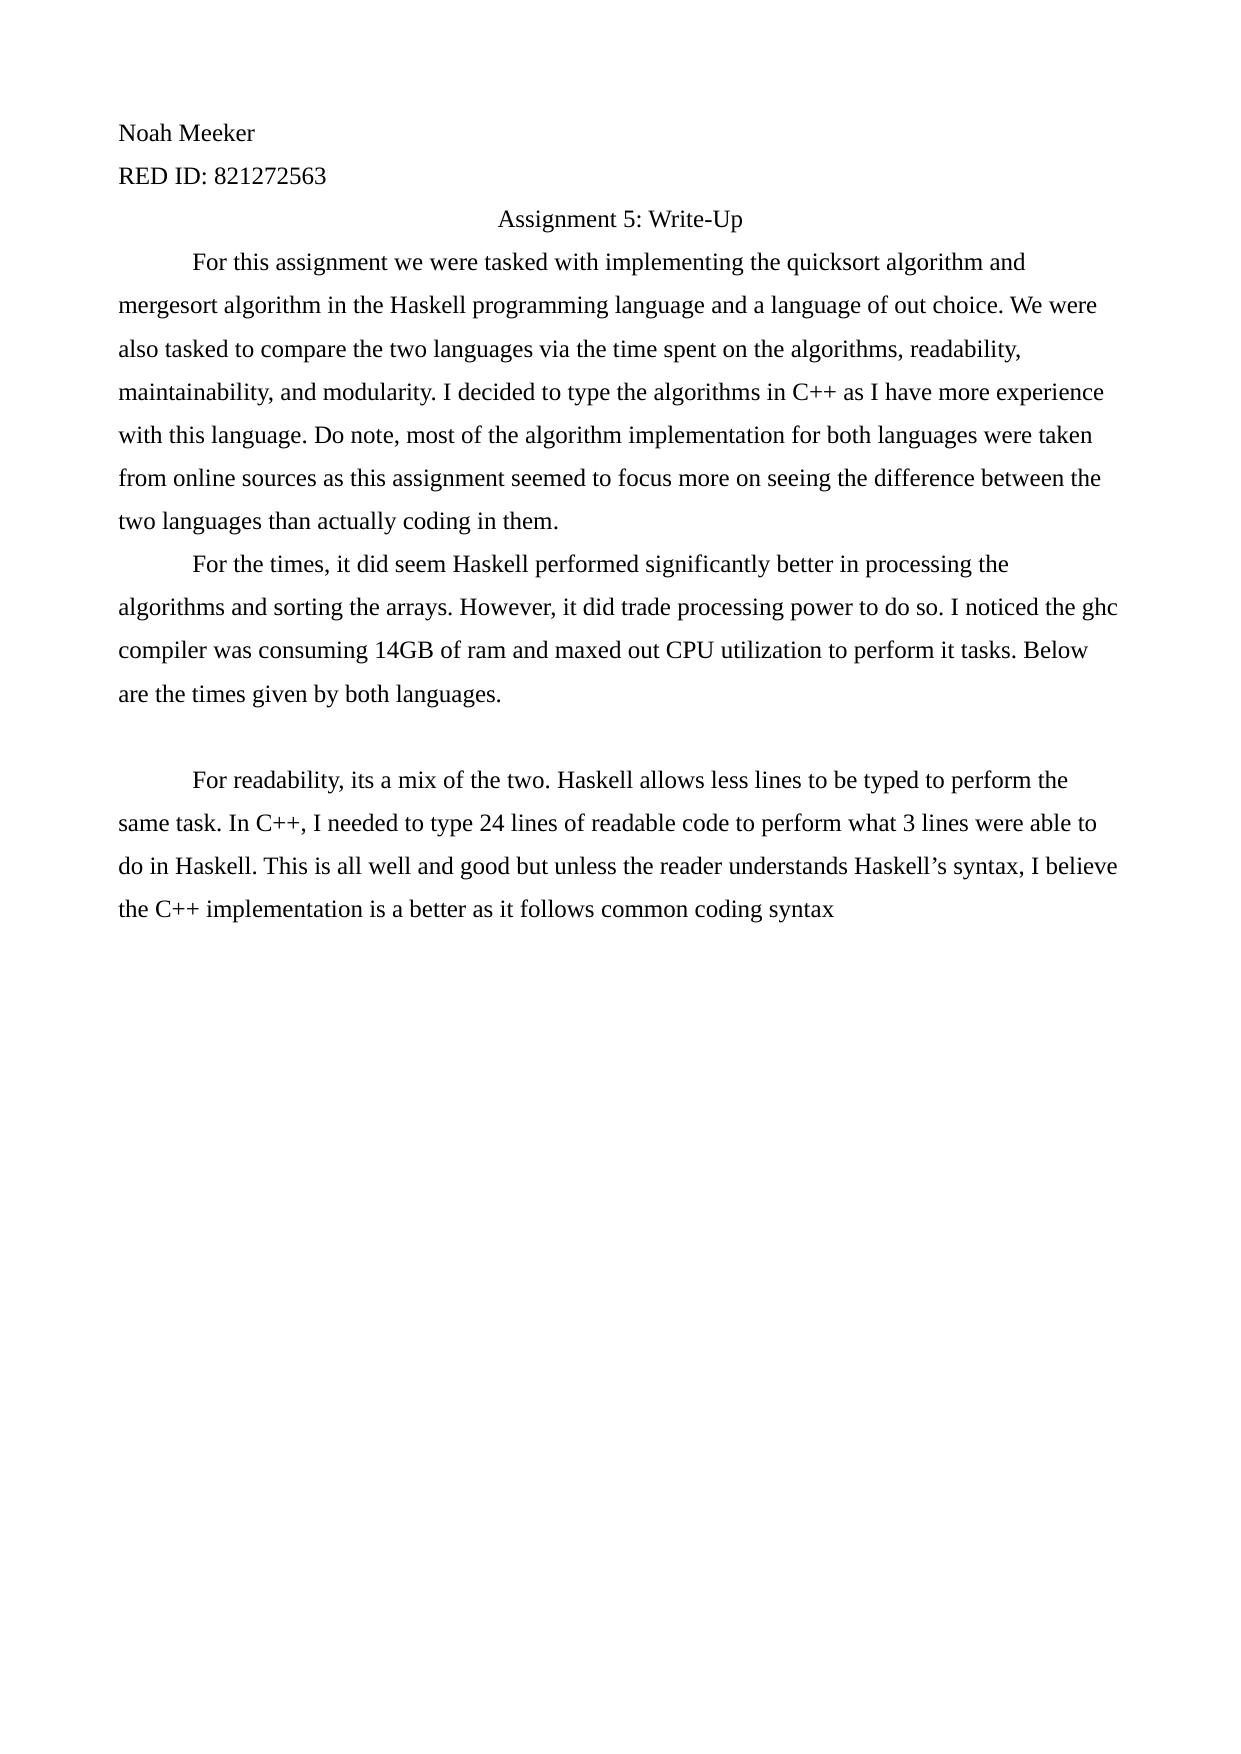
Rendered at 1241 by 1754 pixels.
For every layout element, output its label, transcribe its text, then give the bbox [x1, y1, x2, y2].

text For the times, it did seem Haskell performed significantly better in processing the algorithms and sorting the arrays. However, it did trade processing power to do so. I noticed the ghc compiler was consuming 14GB of ram and maxed out CPU utilization to perform it tasks. Below are the times given by both languages. [118, 549, 1122, 707]
text Assignment 5: Write-Up [118, 204, 1122, 233]
text For this assignment we were tasked with implementing the quicksort algorithm and mergesort algorithm in the Haskell programming language and a language of out choice. We were also tasked to compare the two languages via the time spent on the algorithms, readability, maintainability, and modularity. I decided to type the algorithms in C++ as I have more experience with this language. Do note, most of the algorithm implementation for both languages were taken from online sources as this assignment seemed to focus more on seeing the difference between the two languages than actually coding in them. [118, 247, 1122, 535]
text RED ID: 821272563 [118, 161, 1122, 190]
text For readability, its a mix of the two. Haskell allows less lines to be typed to perform the same task. In C++, I needed to type 24 lines of readable code to perform what 3 lines were able to do in Haskell. This is all well and good but unless the reader understands Haskell’s syntax, I believe the C++ implementation is a better as it follows common coding syntax [118, 765, 1122, 923]
text Noah Meeker [118, 118, 1122, 147]
